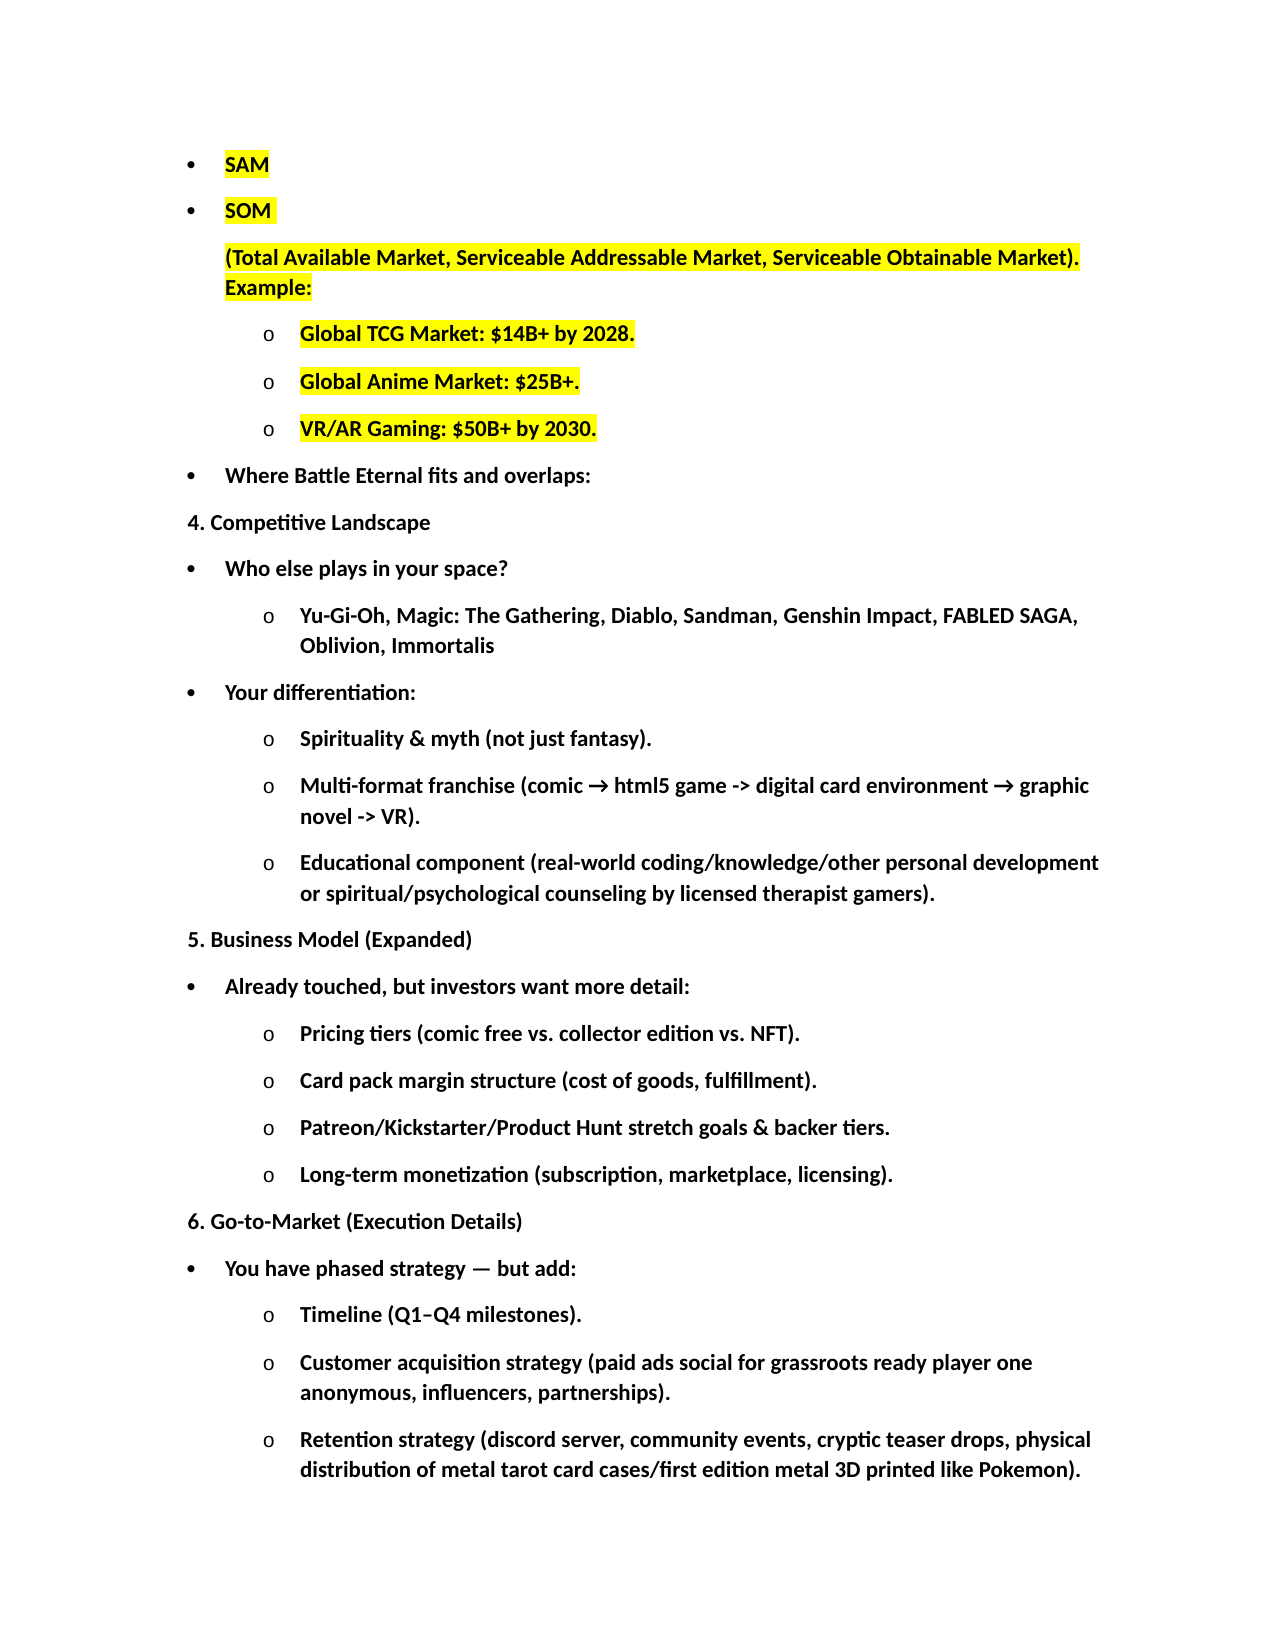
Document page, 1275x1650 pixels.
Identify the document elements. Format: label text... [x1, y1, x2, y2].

list You have phased strategy — but add: [187, 1254, 1125, 1282]
list Multi-format franchise (comic → html5 game -> digital card environment → graphic novel -> VR). [262, 772, 1125, 830]
list Timeline (Q1–Q4 milestones). [262, 1301, 1125, 1329]
text 5. Business Model (Expanded) [187, 926, 1125, 953]
list Retention strategy (discord server, community events, cryptic teaser drops, physical distribution of metal tarot card cases/first edition metal 3D printed like Pokemon). [262, 1425, 1125, 1483]
text 4. Competitive Landscape [187, 508, 1125, 536]
list Where Battle Eternal fits and overlaps: [187, 461, 1125, 489]
list Patreon/Kickstarter/Product Hunt stretch goals & backer tiers. [262, 1113, 1125, 1142]
list Already touched, but investors want more detail: [187, 972, 1125, 1000]
list Yu-Gi-Oh, Magic: The Gathering, Diablo, Sandman, Genshin Impact, FABLED SAGA, Oblivion, Immortalis [262, 601, 1125, 659]
text (Total Available Market, Serviceable Addressable Market, Serviceable Obtainable Market). Example: [225, 243, 1125, 301]
list Pricing tiers (comic free vs. collector edition vs. NFT). [262, 1019, 1125, 1047]
list Global Anime Market: $25B+. [262, 367, 1125, 395]
list SOM [187, 197, 1125, 224]
list Your differentiation: [187, 678, 1125, 706]
list VR/AR Gaming: $50B+ by 2030. [262, 414, 1125, 442]
list Long-term monetization (subscription, marketplace, licensing). [262, 1160, 1125, 1189]
list Global TCG Market: $14B+ by 2028. [262, 319, 1125, 348]
list Card pack margin structure (cost of goods, fulfillment). [262, 1066, 1125, 1094]
list Educational component (real-world coding/knowledge/other personal development or spiritual/psychological counseling by licensed therapist gamers). [262, 848, 1125, 907]
list SAM [187, 150, 1125, 178]
list Customer acquisition strategy (paid ads social for grassroots ready player one anonymous, influencers, partnerships). [262, 1348, 1125, 1406]
text 6. Go-to-Market (Execution Details) [187, 1207, 1125, 1235]
list Who else plays in your space? [187, 554, 1125, 582]
list Spirituality & myth (not just fantasy). [262, 724, 1125, 753]
